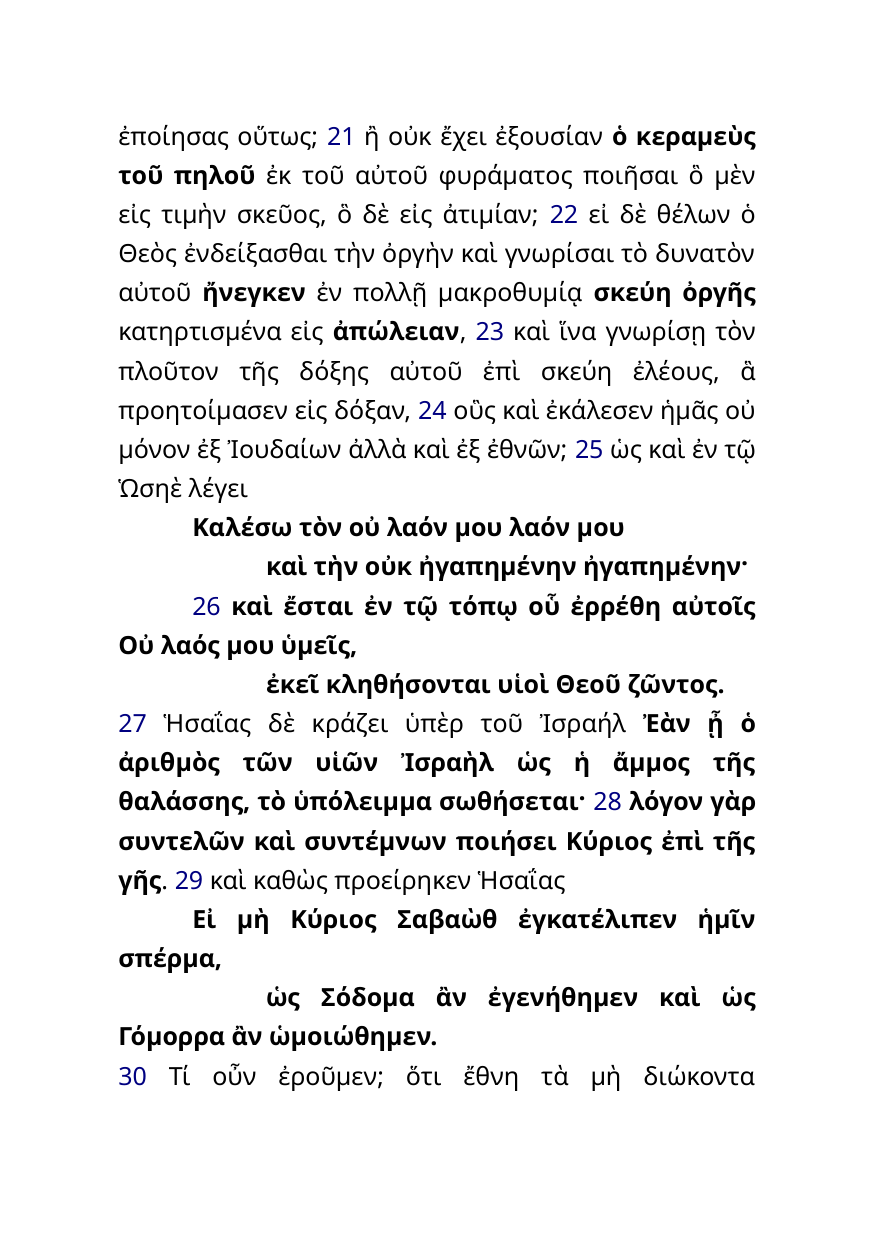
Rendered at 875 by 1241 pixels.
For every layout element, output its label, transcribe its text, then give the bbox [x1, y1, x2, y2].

text 27 Ἡσαΐας δὲ κράζει ὑπὲρ τοῦ Ἰσραήλ Ἐὰν ᾖ ὁ ἀριθμὸς τῶν υἱῶν Ἰσραὴλ ὡς ἡ ἄμμος τῆς θαλάσσης, τὸ ὑπόλειμμα σωθήσεται· 28 λόγον γὰρ συντελῶν καὶ συντέμνων ποιήσει Κύριος ἐπὶ τῆς γῆς. 29 καὶ καθὼς προείρηκεν Ἡσαΐας [118, 706, 756, 896]
text Εἰ μὴ Κύριος Σαβαὼθ ἐγκατέλιπεν ἡμῖν σπέρμα, [118, 901, 756, 975]
text καὶ τὴν οὐκ ἠγαπημένην ἠγαπημένην· [118, 549, 756, 583]
text 30 Τί οὖν ἐροῦμεν; ὅτι ἔθνη τὰ μὴ διώκοντα [118, 1058, 756, 1092]
text ἐποίησας οὕτως; 21 ἢ οὐκ ἔχει ἐξουσίαν ὁ κεραμεὺς τοῦ πηλοῦ ἐκ τοῦ αὐτοῦ φυράματος ποιῆσαι ὃ μὲν εἰς τιμὴν σκεῦος, ὃ δὲ εἰς ἀτιμίαν; 22 εἰ δὲ θέλων ὁ Θεὸς ἐνδείξασθαι τὴν ὀργὴν καὶ γνωρίσαι τὸ δυνατὸν αὐτοῦ ἤνεγκεν ἐν πολλῇ μακροθυμίᾳ σκεύη ὀργῆς κατηρτισμένα εἰς ἀπώλειαν, 23 καὶ ἵνα γνωρίσῃ τὸν πλοῦτον τῆς δόξης αὐτοῦ ἐπὶ σκεύη ἐλέους, ἃ προητοίμασεν εἰς δόξαν, 24 οὓς καὶ ἐκάλεσεν ἡμᾶς οὐ μόνον ἐξ Ἰουδαίων ἀλλὰ καὶ ἐξ ἐθνῶν; 25 ὡς καὶ ἐν τῷ Ὡσηὲ λέγει [118, 118, 756, 505]
text Καλέσω τὸν οὐ λαόν μου λαόν μου [118, 510, 756, 544]
text 26 καὶ ἔσται ἐν τῷ τόπῳ οὗ ἐρρέθη αὐτοῖς Οὐ λαός μου ὑμεῖς, [118, 588, 756, 661]
text ὡς Σόδομα ἂν ἐγενήθημεν καὶ ὡς Γόμορρα ἂν ὡμοιώθημεν. [118, 980, 756, 1053]
text ἐκεῖ κληθήσονται υἱοὶ Θεοῦ ζῶντος. [118, 666, 756, 701]
